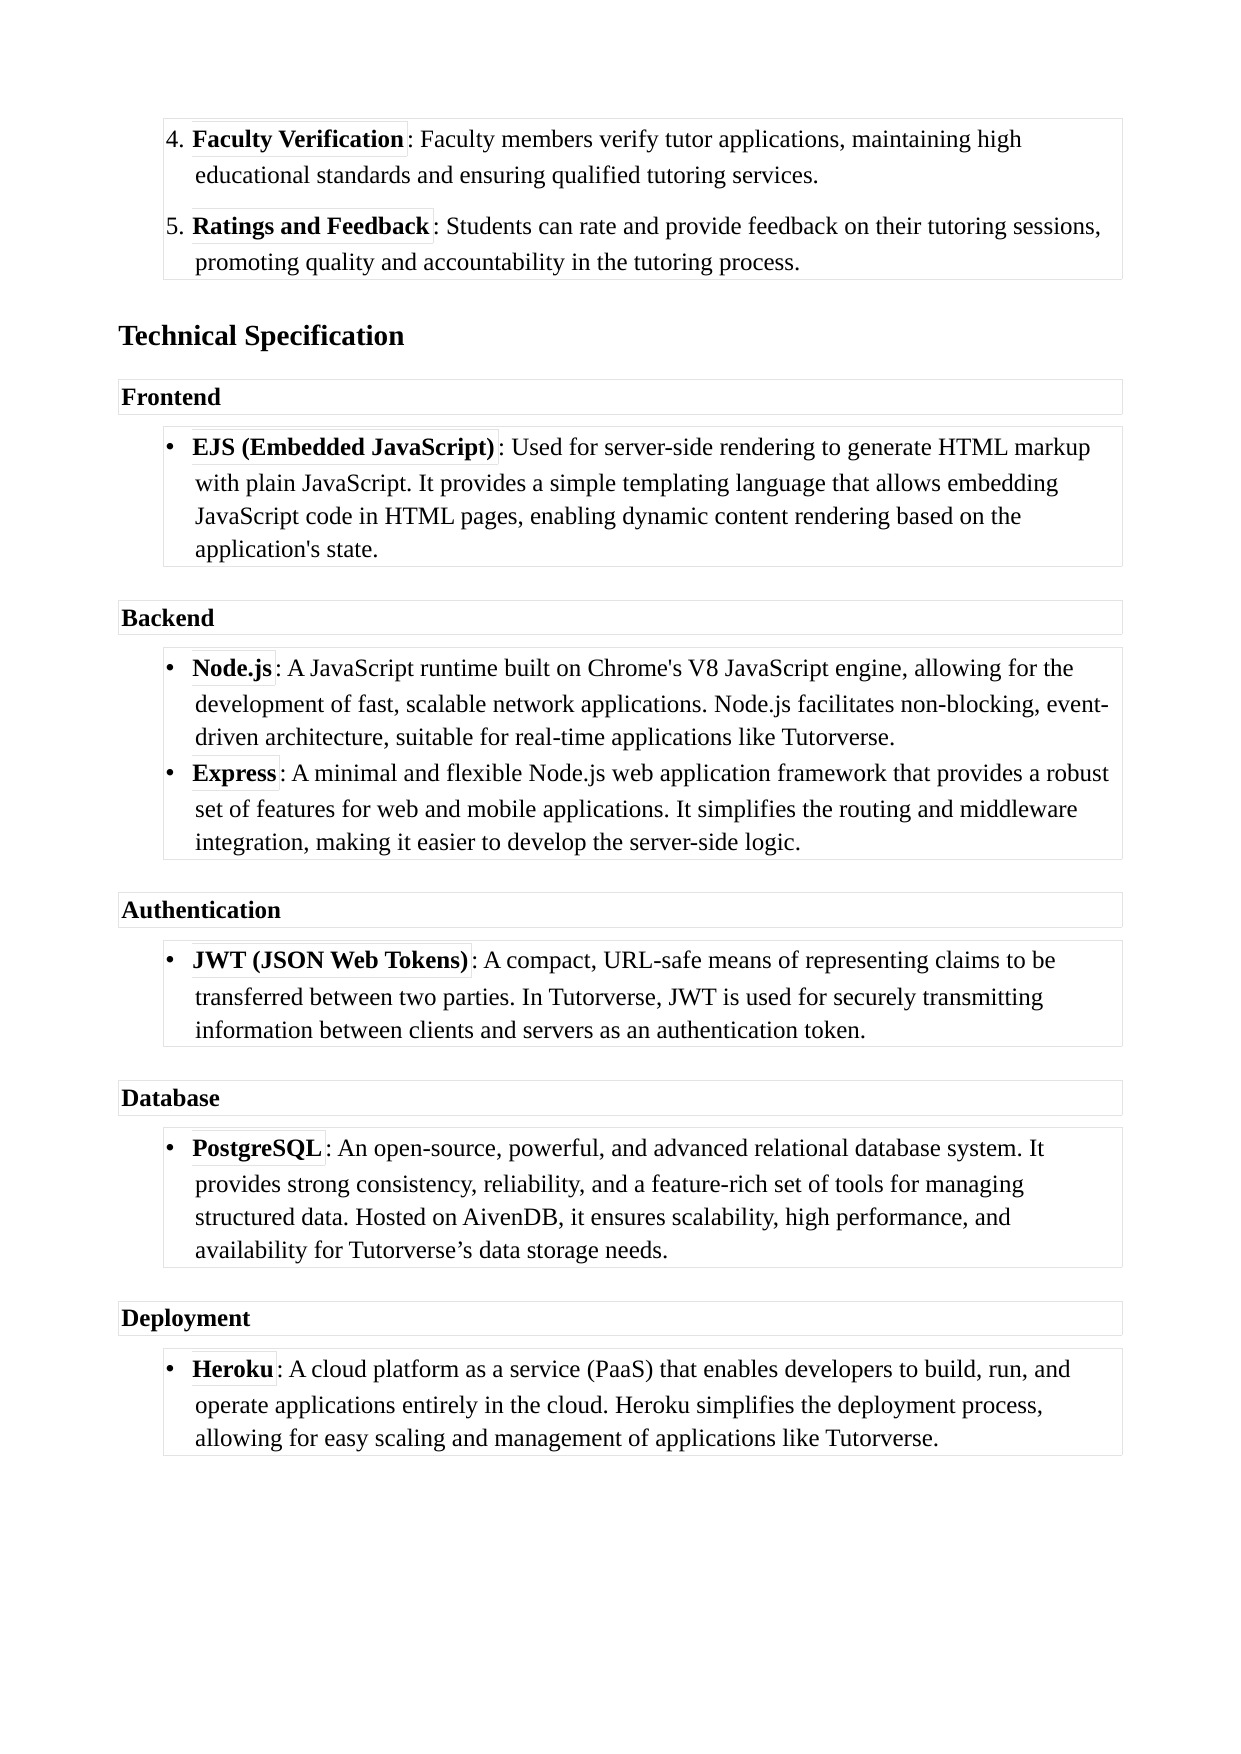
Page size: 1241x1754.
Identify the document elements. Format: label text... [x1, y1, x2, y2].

list Ratings and Feedback: Students can rate and provide feedback on their tutoring sessions, promoting quality and accountability in the tutoring process. [164, 205, 1122, 279]
list Express: A minimal and flexible Node.js web application framework that provides a robust set of features for web and mobile applications. It simplifies the routing and middleware integration, making it easier to develop the server-side logic. [164, 752, 1122, 859]
subtitle Deployment [119, 1302, 1122, 1335]
list Node.js: A JavaScript runtime built on Chrome's V8 JavaScript engine, allowing for the development of fast, scalable network applications. Node.js facilitates non-blocking, event-driven architecture, suitable for real-time applications like Tutorverse. [164, 648, 1122, 751]
list Faculty Verification: Faculty members verify tutor applications, maintaining high educational standards and ensuring qualified tutoring services. [164, 119, 1122, 189]
list PostgreSQL: An open-source, powerful, and advanced relational database system. It provides strong consistency, reliability, and a feature-rich set of tools for managing structured data. Hosted on AivenDB, it ensures scalability, high performance, and availability for Tutorverse’s data storage needs. [164, 1128, 1122, 1267]
list EJS (Embedded JavaScript): Used for server-side rendering to generate HTML markup with plain JavaScript. It provides a simple templating language that allows embedding JavaScript code in HTML pages, enabling dynamic content rendering based on the application's state. [164, 427, 1122, 566]
list Heroku: A cloud platform as a service (PaaS) that enables developers to build, run, and operate applications entirely in the cloud. Heroku simplifies the deployment process, allowing for easy scaling and management of applications like Tutorverse. [164, 1349, 1122, 1455]
subtitle Authentication [119, 893, 1122, 927]
subtitle Technical Specification [118, 318, 1122, 352]
subtitle Frontend [119, 380, 1122, 414]
subtitle Backend [119, 601, 1122, 634]
subtitle Database [119, 1081, 1122, 1115]
list JWT (JSON Web Tokens): A compact, URL-safe means of representing claims to be transferred between two parties. In Tutorverse, JWT is used for securely transmitting information between clients and servers as an authentication token. [164, 941, 1122, 1046]
